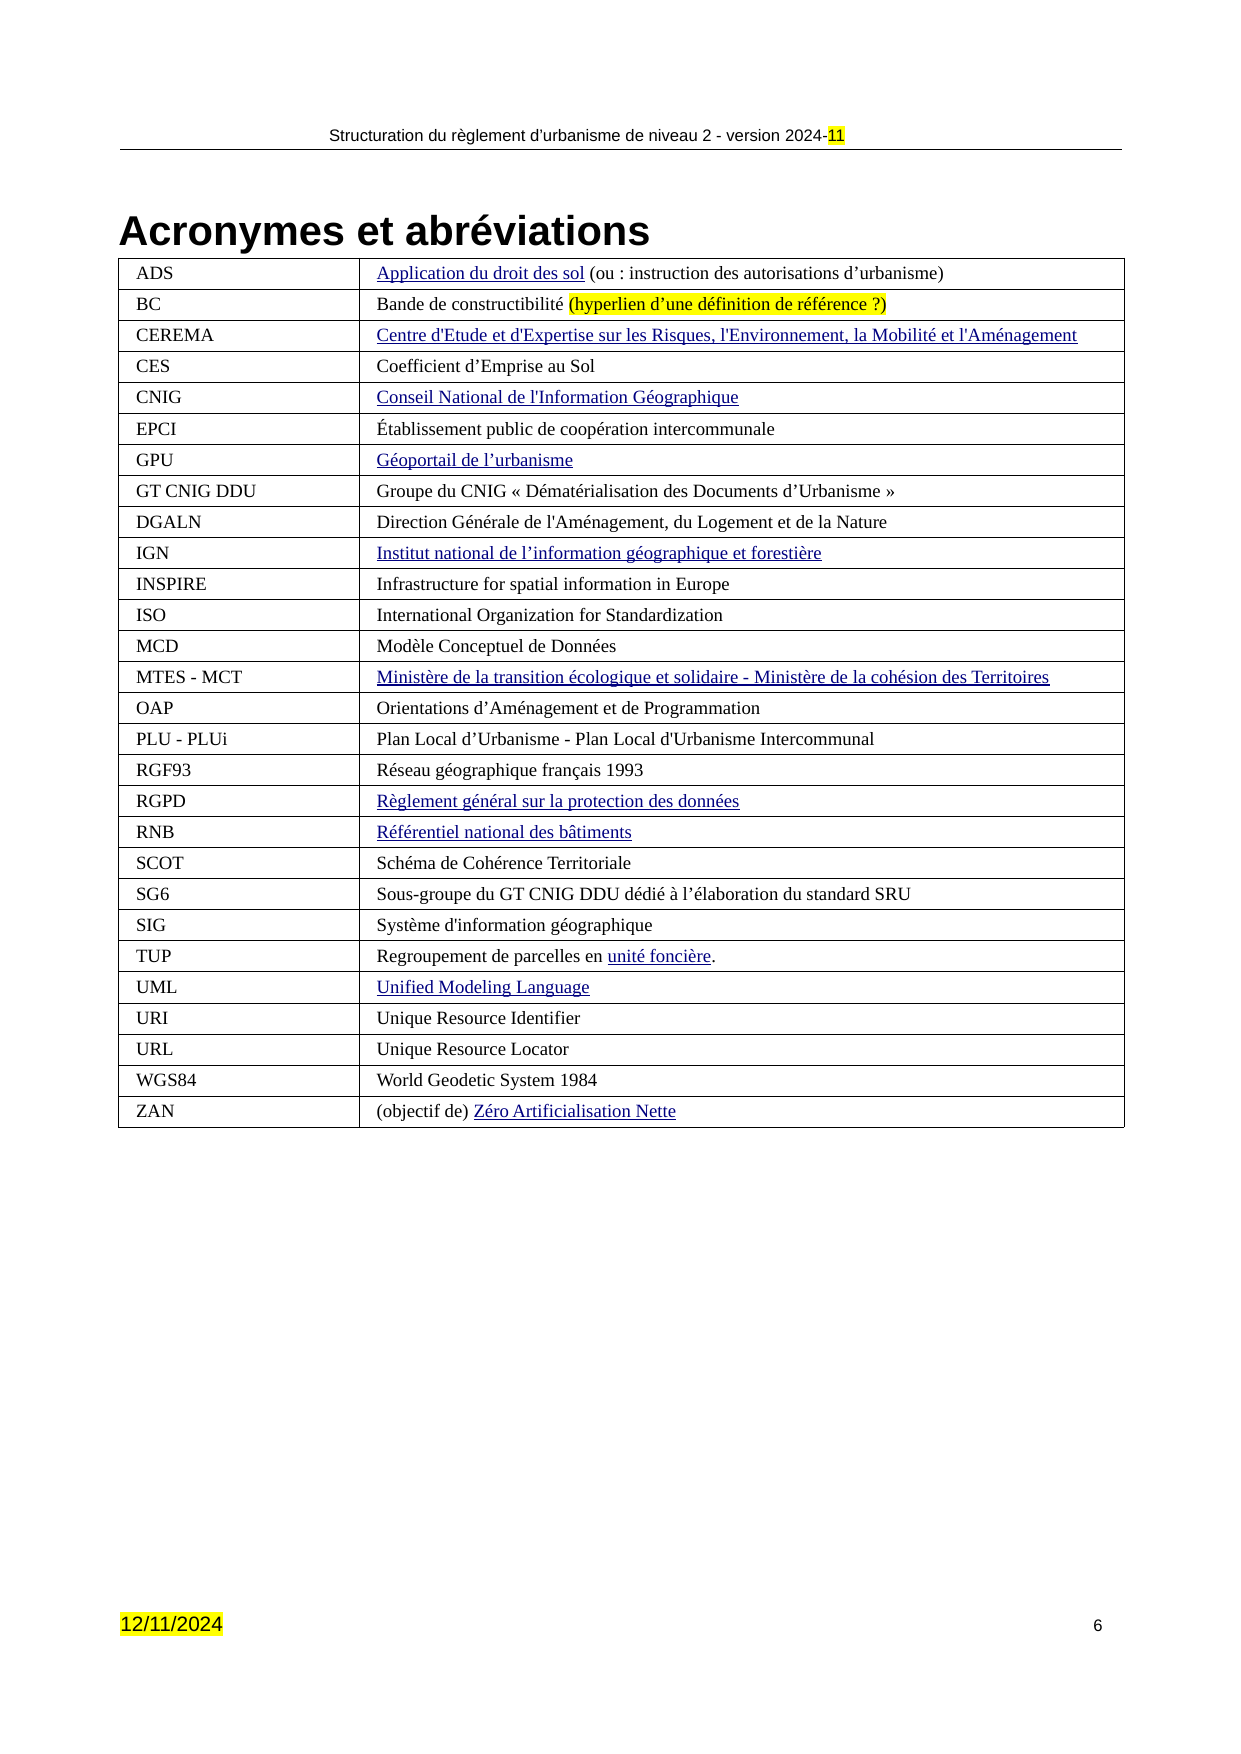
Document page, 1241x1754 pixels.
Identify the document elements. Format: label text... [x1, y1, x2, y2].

table_cell World Geodetic System 1984 [360, 1066, 1124, 1096]
table_cell Règlement général sur la protection des données [360, 786, 1124, 816]
table_cell UML [119, 972, 359, 1002]
table_cell ISO [119, 600, 359, 630]
table_cell Unique Resource Locator [360, 1035, 1124, 1064]
table_cell Groupe du CNIG « Dématérialisation des Documents d’Urbanisme » [360, 476, 1124, 506]
table_cell MCD [119, 631, 359, 661]
table_cell TUP [119, 941, 359, 971]
table_cell CES [119, 352, 359, 382]
table_cell CNIG [119, 383, 359, 413]
table_cell Coefficient d’Emprise au Sol [360, 352, 1124, 382]
table_cell International Organization for Standardization [360, 600, 1124, 630]
table_cell Orientations d’Aménagement et de Programmation [360, 693, 1124, 723]
table_cell Conseil National de l'Information Géographique [360, 383, 1124, 413]
table_cell GPU [119, 445, 359, 475]
table_cell MTES - MCT [119, 662, 359, 692]
table_cell SIG [119, 910, 359, 940]
table_cell RGF93 [119, 755, 359, 785]
table_cell (objectif de) Zéro Artificialisation Nette [360, 1097, 1124, 1127]
text Acronymes et abréviations [118, 207, 1116, 254]
table_cell URI [119, 1004, 359, 1033]
table_cell ZAN [119, 1097, 359, 1127]
table_cell DGALN [119, 507, 359, 537]
table_cell URL [119, 1035, 359, 1064]
table_cell Unique Resource Identifier [360, 1004, 1124, 1033]
table_cell Schéma de Cohérence Territoriale [360, 848, 1124, 878]
table_cell RNB [119, 817, 359, 847]
table_cell Unified Modeling Language [360, 972, 1124, 1002]
table_cell Modèle Conceptuel de Données [360, 631, 1124, 661]
table_cell OAP [119, 693, 359, 723]
table_cell Institut national de l’information géographique et forestière [360, 538, 1124, 568]
table_cell Ministère de la transition écologique et solidaire - Ministère de la cohésion des Territoires [360, 662, 1124, 692]
table_cell EPCI [119, 414, 359, 444]
table_cell Établissement public de coopération intercommunale [360, 414, 1124, 444]
table_cell Bande de constructibilité (hyperlien d’une définition de référence ?) [360, 290, 1124, 319]
table_cell PLU - PLUi [119, 724, 359, 754]
table_header Application du droit des sol (ou : instruction des autorisations d’urbanisme) [360, 259, 1124, 288]
table_cell Infrastructure for spatial information in Europe [360, 569, 1124, 599]
table_cell RGPD [119, 786, 359, 816]
table_cell Système d'information géographique [360, 910, 1124, 940]
table_cell WGS84 [119, 1066, 359, 1096]
table_cell INSPIRE [119, 569, 359, 599]
table_cell CEREMA [119, 321, 359, 351]
table_cell Plan Local d’Urbanisme - Plan Local d'Urbanisme Intercommunal [360, 724, 1124, 754]
table_cell BC [119, 290, 359, 319]
table_cell Référentiel national des bâtiments [360, 817, 1124, 847]
table_cell Géoportail de l’urbanisme [360, 445, 1124, 475]
table_cell Centre d'Etude et d'Expertise sur les Risques, l'Environnement, la Mobilité et l'Aménagement [360, 321, 1124, 351]
table_cell Sous-groupe du GT CNIG DDU dédié à l’élaboration du standard SRU [360, 879, 1124, 909]
table_cell SG6 [119, 879, 359, 909]
table_cell SCOT [119, 848, 359, 878]
table_cell IGN [119, 538, 359, 568]
table_cell Direction Générale de l'Aménagement, du Logement et de la Nature [360, 507, 1124, 537]
table_header ADS [119, 259, 359, 288]
table_cell Réseau géographique français 1993 [360, 755, 1124, 785]
table_cell Regroupement de parcelles en unité foncière. [360, 941, 1124, 971]
table_cell GT CNIG DDU [119, 476, 359, 506]
